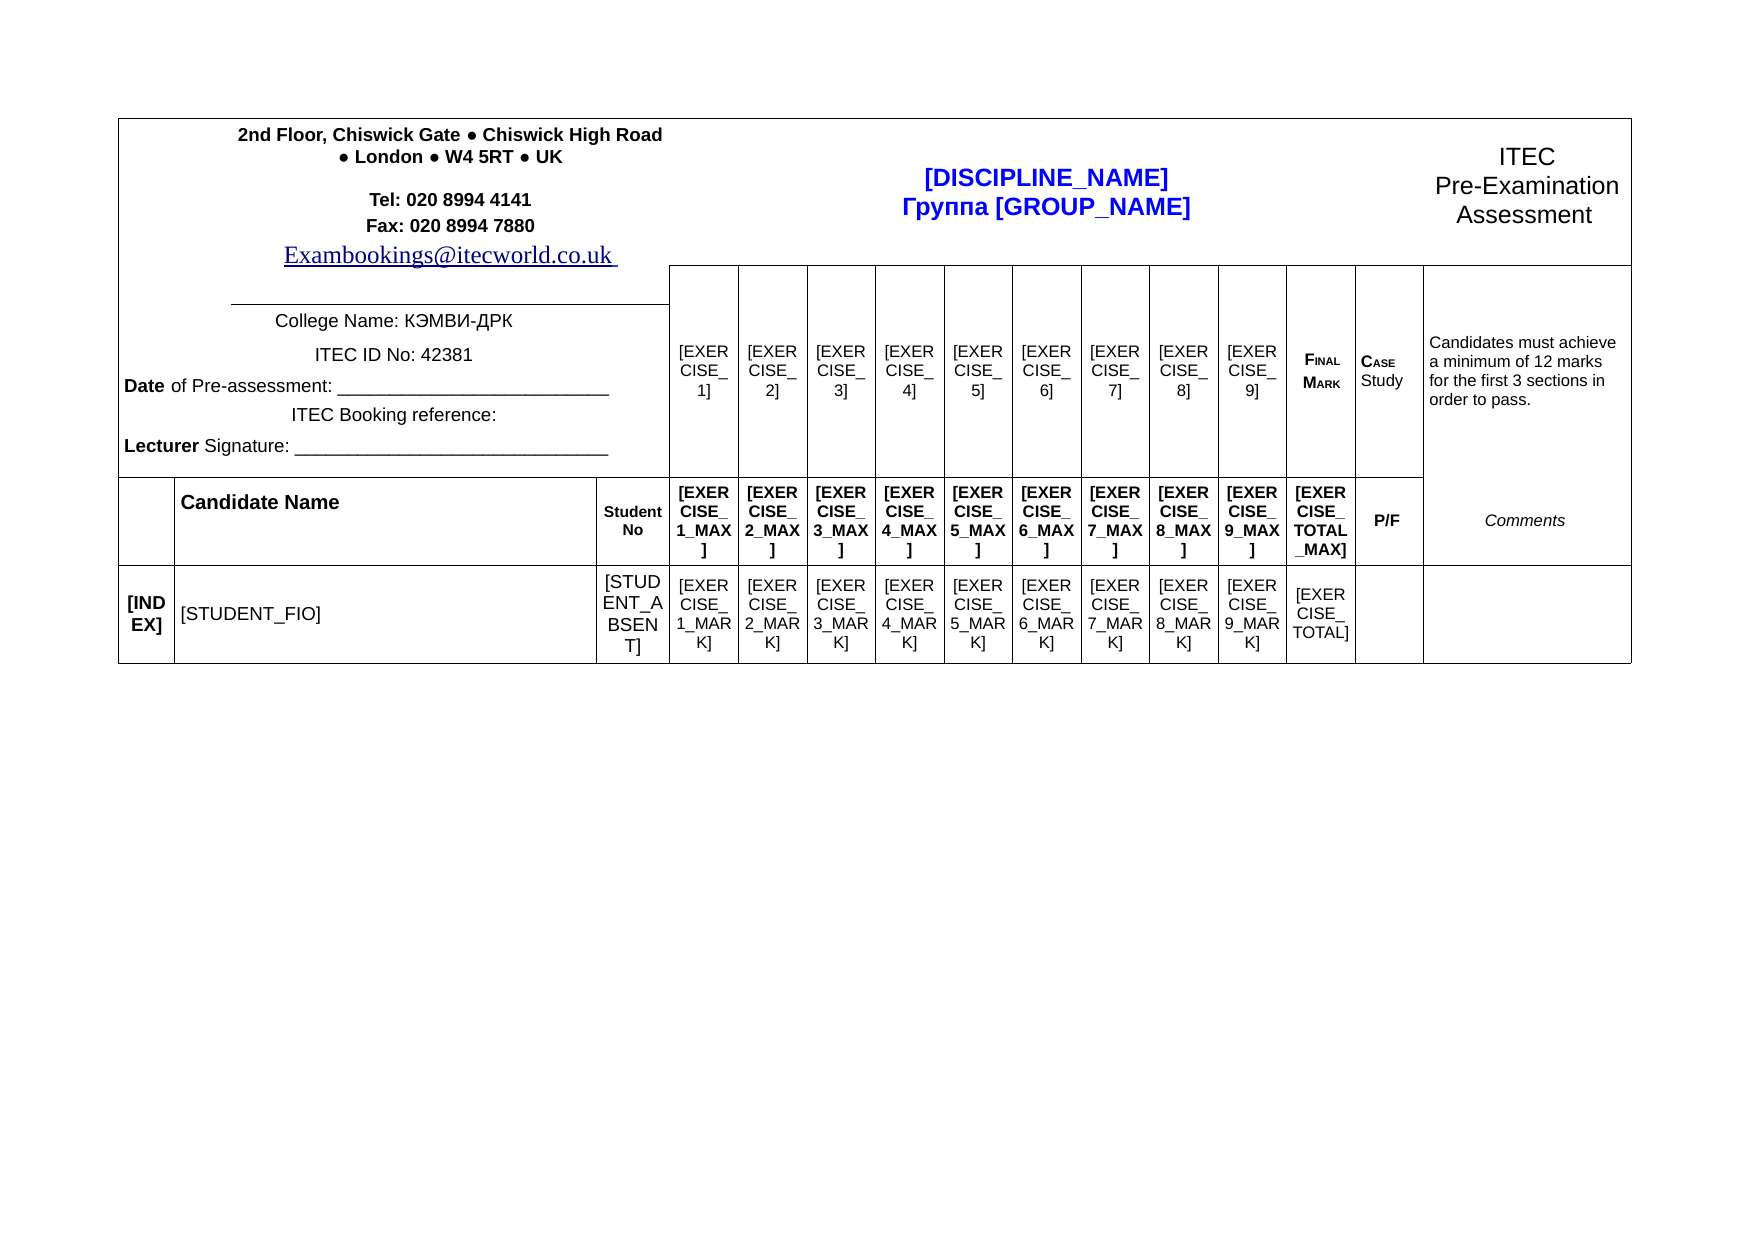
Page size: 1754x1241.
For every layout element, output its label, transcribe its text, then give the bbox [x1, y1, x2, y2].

table_cell [EXERCISE_9] [1219, 266, 1286, 477]
table_cell [EXERCISE_1_MAX] [670, 478, 738, 565]
table_cell Case Study [1356, 266, 1423, 477]
table_cell [EXERCISE_4_MAX] [876, 478, 944, 565]
table_cell [EXERCISE_3] [808, 266, 875, 477]
table_cell [EXERCISE_7_MARK] [1082, 566, 1149, 663]
table_cell [EXERCISE_7] [1082, 266, 1149, 477]
table_cell Student No [597, 478, 669, 565]
table_cell [EXERCISE_5_MARK] [945, 566, 1012, 663]
table_cell [EXERCISE_7_MAX] [1082, 478, 1149, 565]
table_cell [EXERCISE_8] [1150, 266, 1218, 477]
table_cell [INDEX] [119, 566, 174, 663]
table_cell [EXERCISE_4_MARK] [876, 566, 944, 663]
table_cell [EXERCISE_1_MARK] [670, 566, 738, 663]
table_cell Candidate Name [175, 478, 596, 565]
table_cell [EXERCISE_6_MARK] [1013, 566, 1081, 663]
table_cell Candidates must achieve a minimum of 12 marks for the first 3 sections in order to pass. [1424, 266, 1631, 477]
table_cell [EXERCISE_1] [670, 266, 738, 477]
table_header [119, 119, 231, 303]
table_cell [EXERCISE_8_MAX] [1150, 478, 1218, 565]
table_cell [1424, 566, 1631, 663]
table_cell [STUDENT_FIO] [175, 566, 596, 663]
table_header [DISCIPLINE_NAME] Группа [GROUP_NAME] [670, 119, 1423, 265]
table_cell Comments [1424, 477, 1631, 565]
table_cell [EXERCISE_5] [945, 266, 1012, 477]
table_cell [EXERCISE_9_MAX] [1219, 478, 1286, 565]
table_cell [EXERCISE_3_MAX] [808, 478, 875, 565]
table_cell Final Mark [1287, 266, 1355, 477]
table_cell [EXERCISE_3_MARK] [808, 566, 875, 663]
table_cell [EXERCISE_2] [739, 266, 807, 477]
table_cell [EXERCISE_8_MARK] [1150, 566, 1218, 663]
table_cell [1356, 566, 1423, 663]
table_cell [EXERCISE_6_MAX] [1013, 478, 1081, 565]
table_cell [EXERCISE_6] [1013, 266, 1081, 477]
table_cell [119, 478, 174, 565]
table_cell P/F [1356, 478, 1423, 565]
table_cell [EXERCISE_TOTAL_MAX] [1287, 478, 1355, 565]
table_header 2nd Floor, Chiswick Gate ● Chiswick High Road ● London ● W4 5RT ● UK Tel: 020 8994 4141 Fax: 020 8994 7880 Exambookings@itecworld.co.uk [231, 119, 669, 303]
table_cell [EXERCISE_9_MARK] [1219, 566, 1286, 663]
table_header ITEC Pre-Examination Assessment [1424, 119, 1631, 265]
table_cell [STUDENT_ABSENT] [597, 566, 669, 663]
table_cell College Name: КЭМВИ-ДРК ITEC ID No: 42381 Date of Pre-assessment: __________________________ ITEC Booking reference: Lecturer Signature: ______________________________ [119, 304, 669, 477]
table_cell [EXERCISE_2_MAX] [739, 478, 807, 565]
table_cell [EXERCISE_5_MAX] [945, 478, 1012, 565]
table_cell [EXERCISE_2_MARK] [739, 566, 807, 663]
table_cell [EXERCISE_TOTAL] [1287, 566, 1355, 663]
table_cell [EXERCISE_4] [876, 266, 944, 477]
